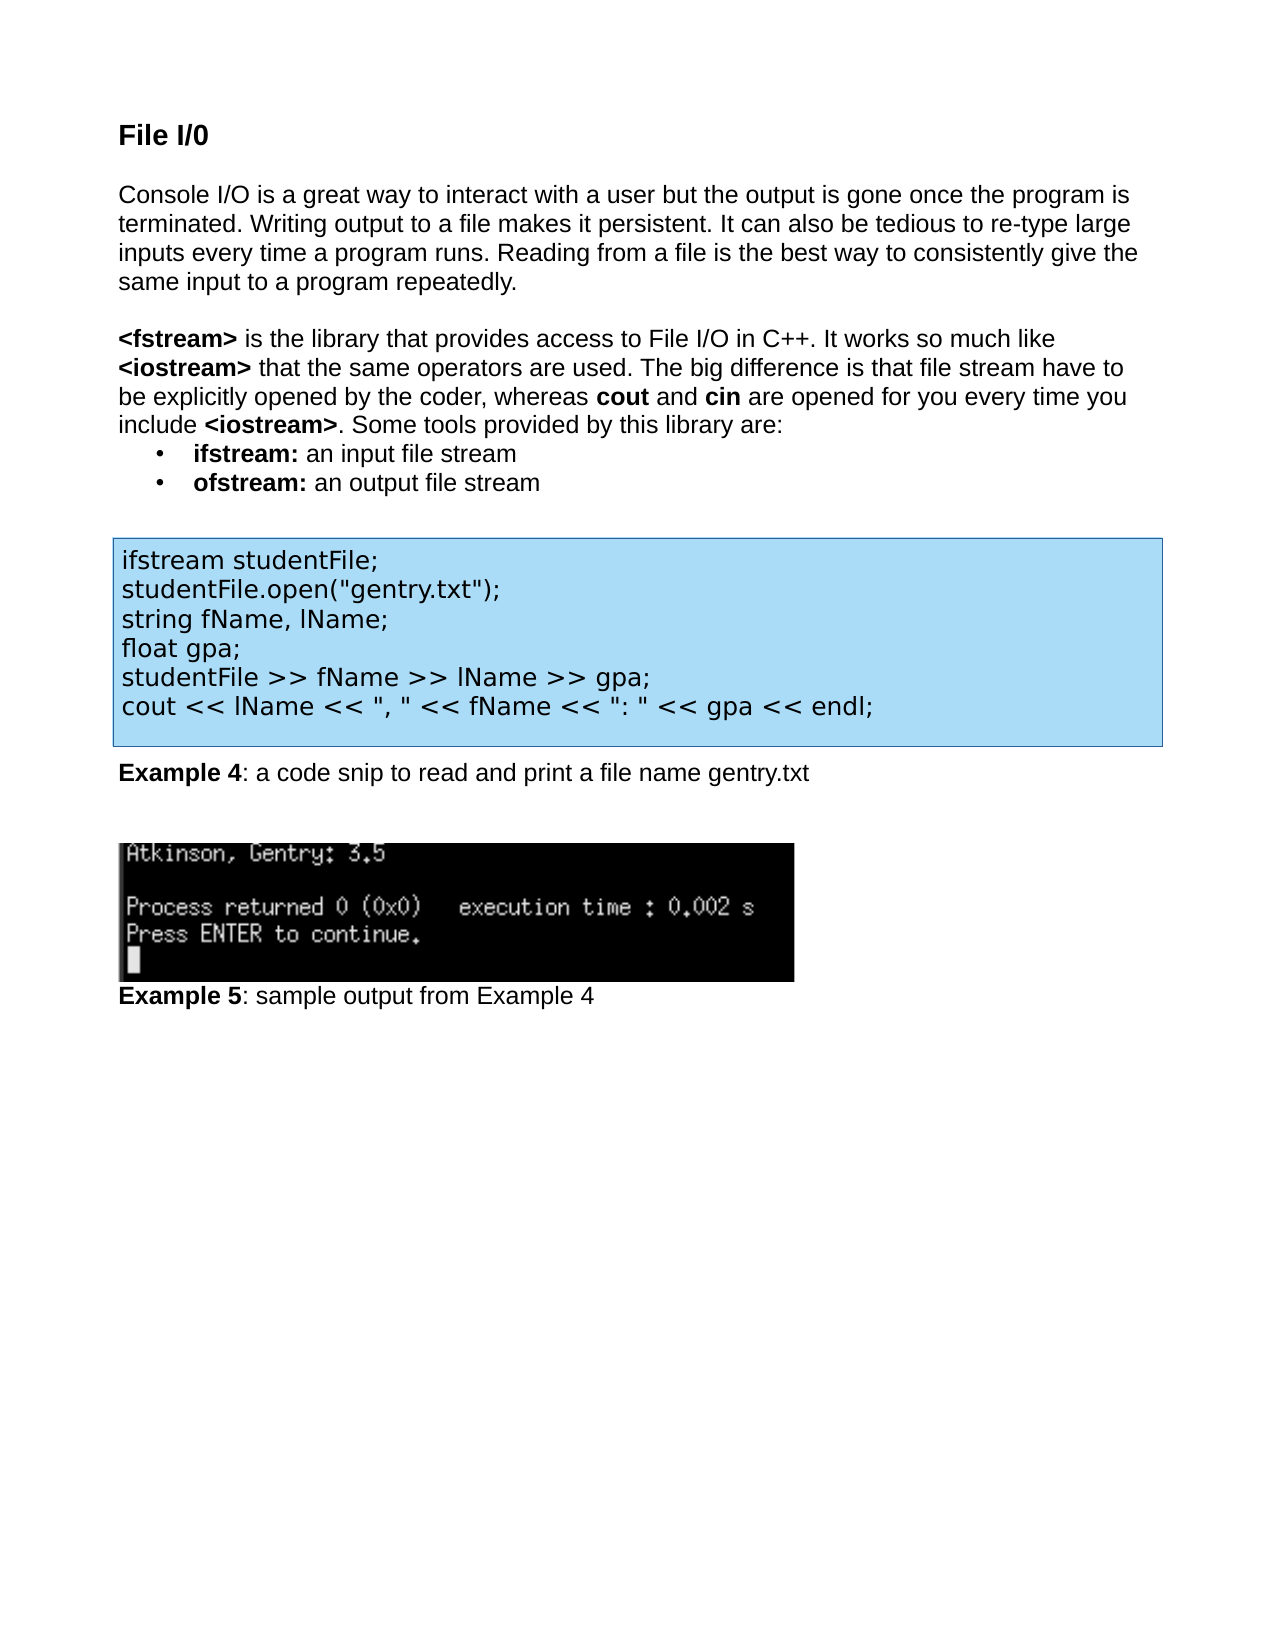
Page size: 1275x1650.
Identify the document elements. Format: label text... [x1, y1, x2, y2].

text ifstream studentFile; [121, 546, 1153, 576]
text studentFile >> fName >> lName >> gpa; [121, 663, 1153, 692]
text <fstream> is the library that provides access to File I/O in C++. It works so much like <iostream> that the same operators are used. The big difference is that file stream have to be explicitly opened by the coder, whereas cout and cin are opened for you every time you include <iostream>. Some tools provided by this library are: [118, 324, 1157, 439]
text [118, 526, 1157, 537]
text Example 4: a code snip to read and print a file name gentry.txt [118, 747, 1157, 786]
text Console I/O is a great way to interact with a user but the output is gone once the program is terminated. Writing output to a file makes it persistent. It can also be tedious to re-type large inputs every time a program runs. Reading from a file is the best way to consistently give the same input to a program repeatedly. [118, 180, 1157, 295]
text File I/0 [118, 118, 1157, 152]
list ofstream: an output file stream [156, 468, 1157, 497]
picture [118, 843, 795, 982]
text studentFile.open("gentry.txt"); [121, 576, 1153, 605]
text string fName, lName; [121, 605, 1153, 634]
text Example 5: sample output from Example 4 [118, 981, 1157, 1010]
text cout << lName << ", " << fName << ": " << gpa << endl; [121, 692, 1153, 721]
list ifstream: an input file stream [156, 439, 1157, 468]
text float gpa; [121, 634, 1153, 663]
